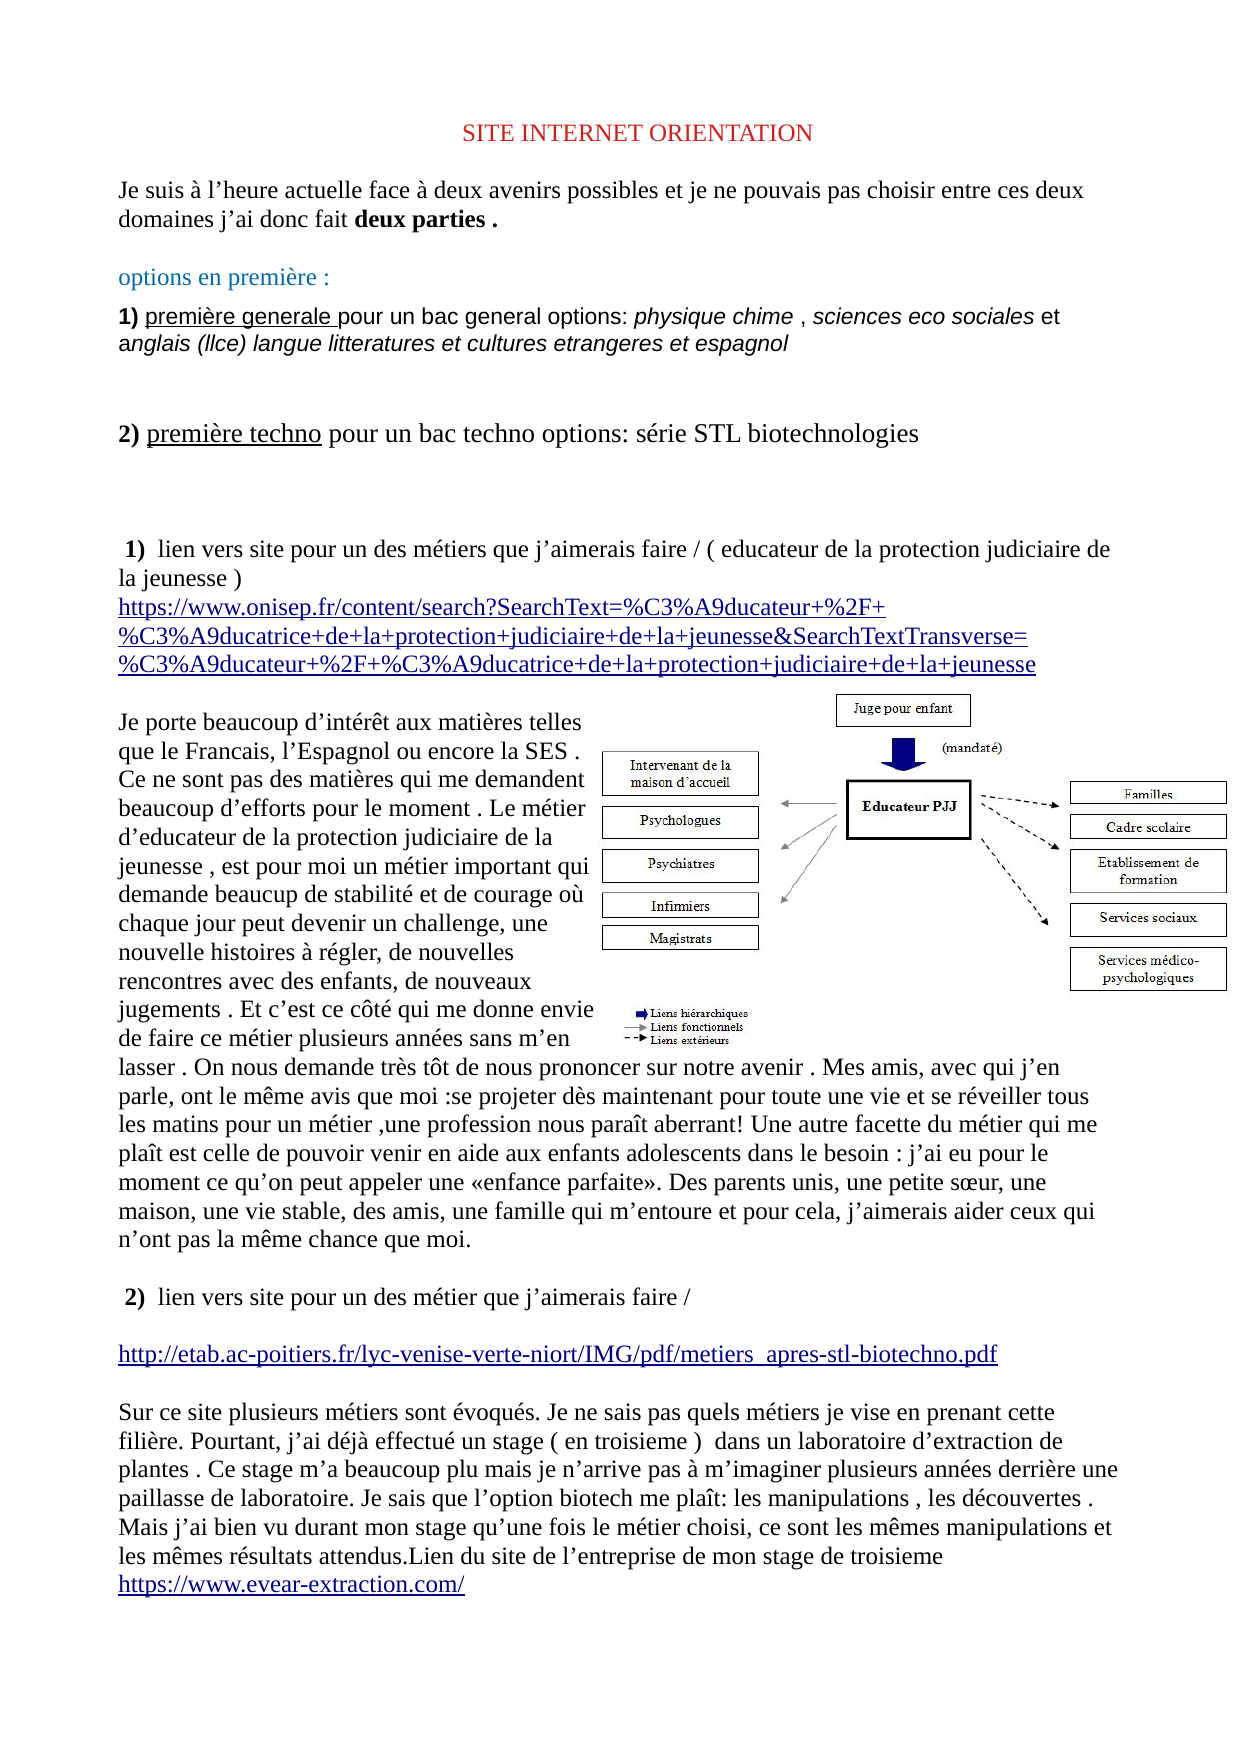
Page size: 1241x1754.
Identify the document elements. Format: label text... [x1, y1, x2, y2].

text Sur ce site plusieurs métiers sont évoqués. Je ne sais pas quels métiers je vise en prenant cette filière. Pourtant, j’ai déjà effectué un stage ( en troisieme ) dans un laboratoire d’extraction de plantes . Ce stage m’a beaucoup plu mais je n’arrive pas à m’imaginer plusieurs années derrière une paillasse de laboratoire. Je sais que l’option biotech me plaît: les manipulations , les découvertes . Mais j’ai bien vu durant mon stage qu’une fois le métier choisi, ce sont les mêmes manipulations et les mêmes résultats attendus.Lien du site de l’entreprise de mon stage de troisieme https://www.evear-extraction.com/ [118, 1397, 1122, 1598]
text SITE INTERNET ORIENTATION [118, 118, 1122, 147]
text Je suis à l’heure actuelle face à deux avenirs possibles et je ne pouvais pas choisir entre ces deux domaines j’ai donc fait deux parties . [118, 176, 1122, 233]
picture [599, 686, 1229, 1052]
text options en première : [118, 262, 1122, 291]
text 2) lien vers site pour un des métier que j’aimerais faire / [118, 1282, 1122, 1311]
text Je porte beaucoup d’intérêt aux matières telles que le Francais, l’Espagnol ou encore la SES . Ce ne sont pas des matières qui me demandent beaucoup d’efforts pour le moment . Le métier d’educateur de la protection judiciaire de la jeunesse , est pour moi un métier important qui demande beaucup de stabilité et de courage où chaque jour peut devenir un challenge, une nouvelle histoires à régler, de nouvelles rencontres avec des enfants, de nouveaux jugements . Et c’est ce côté qui me donne envie de faire ce métier plusieurs années sans m’en lasser . On nous demande très tôt de nous prononcer sur notre avenir . Mes amis, avec qui j’en parle, ont le même avis que moi :se projeter dès maintenant pour toute une vie et se réveiller tous les matins pour un métier ,une profession nous paraît aberrant! Une autre facette du métier qui me plaît est celle de pouvoir venir en aide aux enfants adolescents dans le besoin : j’ai eu pour le moment ce qu’on peut appeler une «enfance parfaite». Des parents unis, une petite sœur, une maison, une vie stable, des amis, une famille qui m’entoure et pour cela, j’aimerais aider ceux qui n’ont pas la même chance que moi. [118, 707, 1122, 1253]
text http://etab.ac-poitiers.fr/lyc-venise-verte-niort/IMG/pdf/metiers_apres-stl-biotechno.pdf [118, 1339, 1122, 1368]
text 2) première techno pour un bac techno options: série STL biotechnologies [118, 417, 1122, 448]
text https://www.onisep.fr/content/search?SearchText=%C3%A9ducateur+%2F+%C3%A9ducatrice+de+la+protection+judiciaire+de+la+jeunesse&SearchTextTransverse=%C3%A9ducateur+%2F+%C3%A9ducatrice+de+la+protection+judiciaire+de+la+jeunesse [118, 592, 1122, 678]
text 1) lien vers site pour un des métiers que j’aimerais faire / ( educateur de la protection judiciaire de la jeunesse ) [118, 534, 1122, 592]
subtitle 1) première generale pour un bac general options: physique chime , sciences eco sociales et anglais (llce) langue litteratures et cultures etrangeres et espagnol [118, 303, 1122, 356]
